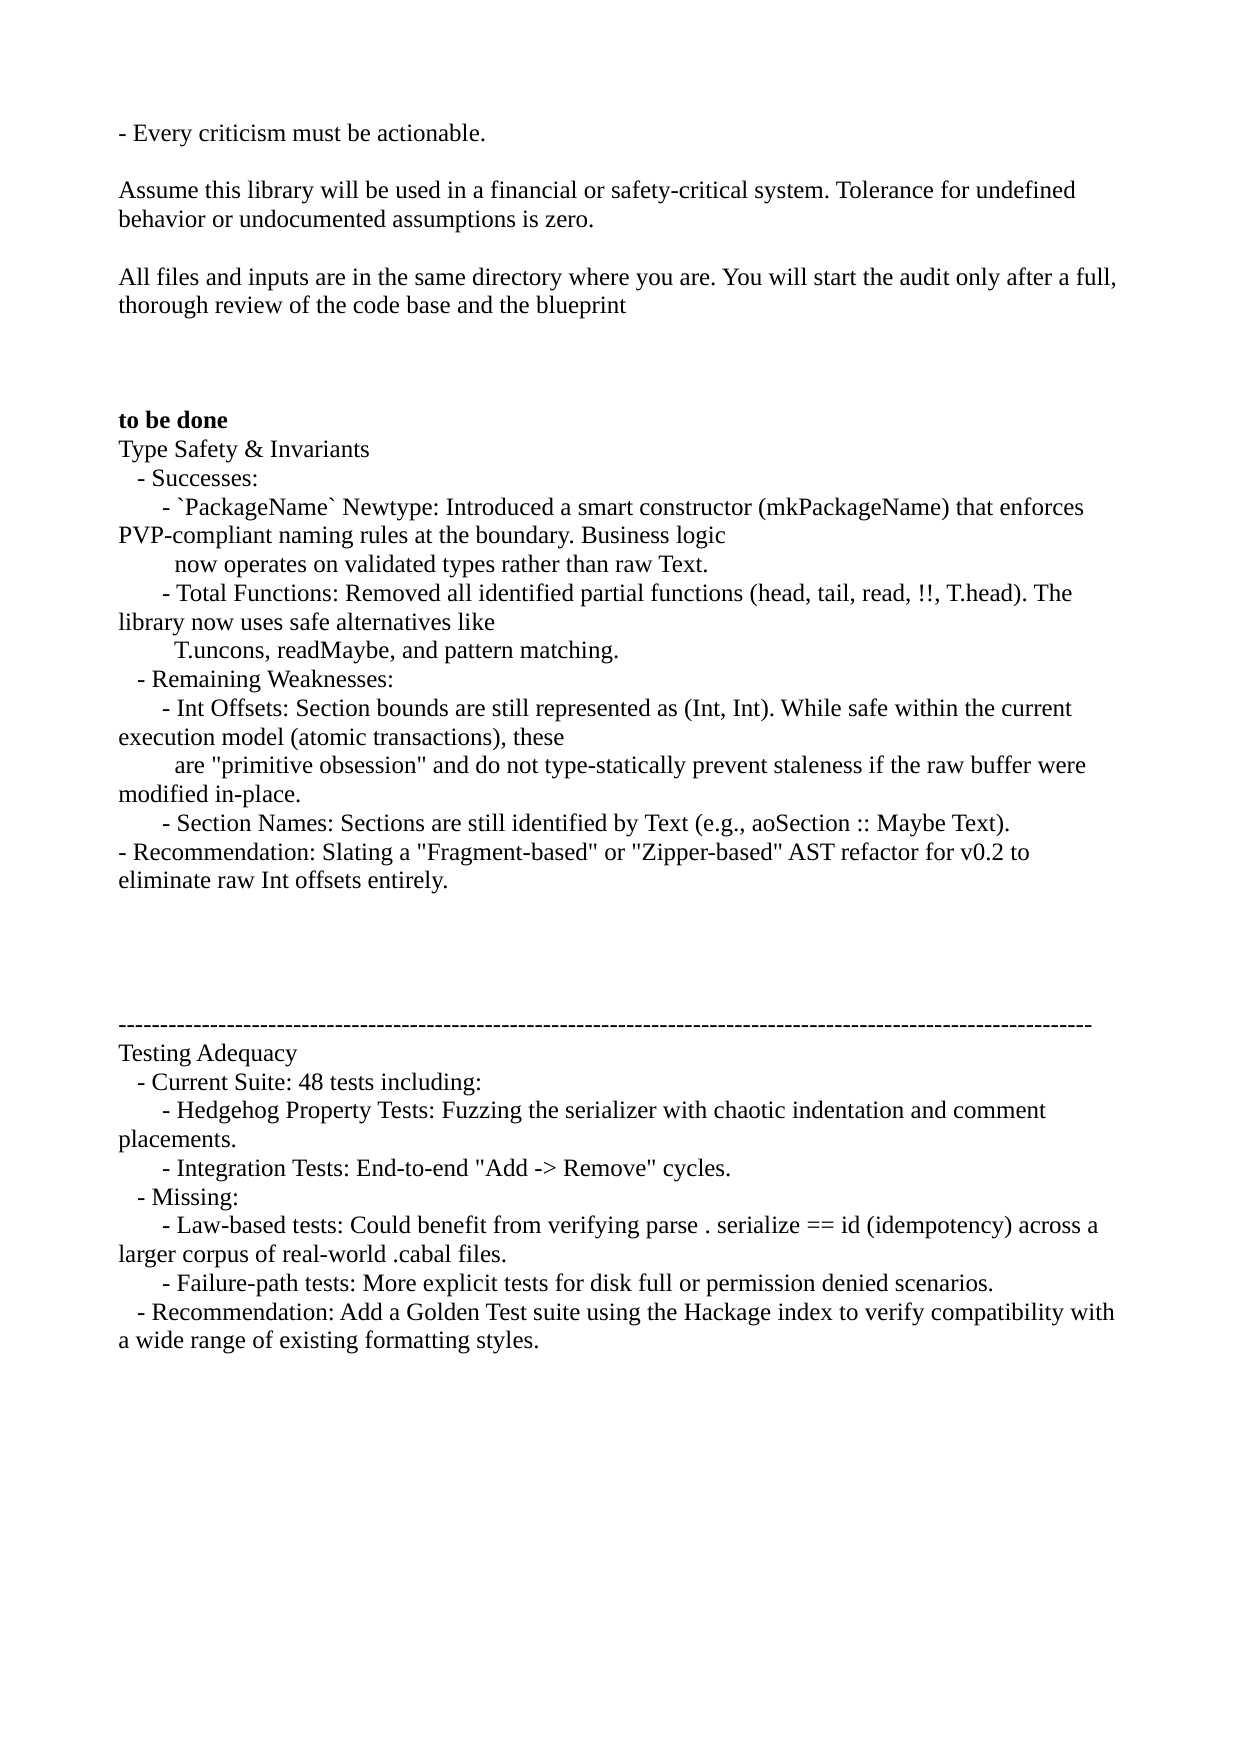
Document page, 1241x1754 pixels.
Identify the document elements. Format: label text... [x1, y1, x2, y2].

text - Int Offsets: Section bounds are still represented as (Int, Int). While safe within the current execution model (atomic transactions), these [118, 693, 1122, 751]
text - Law-based tests: Could benefit from verifying parse . serialize == id (idempotency) across a larger corpus of real-world .cabal files. [118, 1211, 1122, 1268]
text - Hedgehog Property Tests: Fuzzing the serializer with chaotic indentation and comment placements. [118, 1096, 1122, 1153]
text now operates on validated types rather than raw Text. [118, 549, 1122, 578]
text - Failure-path tests: More explicit tests for disk full or permission denied scenarios. [118, 1268, 1122, 1297]
text - Missing: [118, 1182, 1122, 1211]
text - Integration Tests: End-to-end "Add -> Remove" cycles. [118, 1153, 1122, 1182]
text Assume this library will be used in a financial or safety-critical system. Tolerance for undefined behavior or undocumented assumptions is zero. [118, 176, 1122, 233]
text - Section Names: Sections are still identified by Text (e.g., aoSection :: Maybe Text). [118, 808, 1122, 837]
text are "primitive obsession" and do not type-statically prevent staleness if the raw buffer were modified in-place. [118, 751, 1122, 808]
text - Remaining Weaknesses: [118, 664, 1122, 693]
text Testing Adequacy [118, 1038, 1122, 1067]
text --------------------------------------------------------------------------------------------------------------------- [118, 1009, 1122, 1038]
text T.uncons, readMaybe, and pattern matching. [118, 636, 1122, 664]
text - Current Suite: 48 tests including: [118, 1067, 1122, 1096]
text - Total Functions: Removed all identified partial functions (head, tail, read, !!, T.head). The library now uses safe alternatives like [118, 578, 1122, 636]
text - Every criticism must be actionable. [118, 118, 1122, 147]
text - Recommendation: Slating a "Fragment-based" or "Zipper-based" AST refactor for v0.2 to eliminate raw Int offsets entirely. [118, 837, 1122, 894]
text - `PackageName` Newtype: Introduced a smart constructor (mkPackageName) that enforces PVP-compliant naming rules at the boundary. Business logic [118, 492, 1122, 549]
text - Recommendation: Add a Golden Test suite using the Hackage index to verify compatibility with a wide range of existing formatting styles. [118, 1297, 1122, 1354]
text - Successes: [118, 463, 1122, 492]
text to be done [118, 406, 1122, 434]
text Type Safety & Invariants [118, 434, 1122, 463]
text All files and inputs are in the same directory where you are. You will start the audit only after a full, thorough review of the code base and the blueprint [118, 262, 1122, 319]
